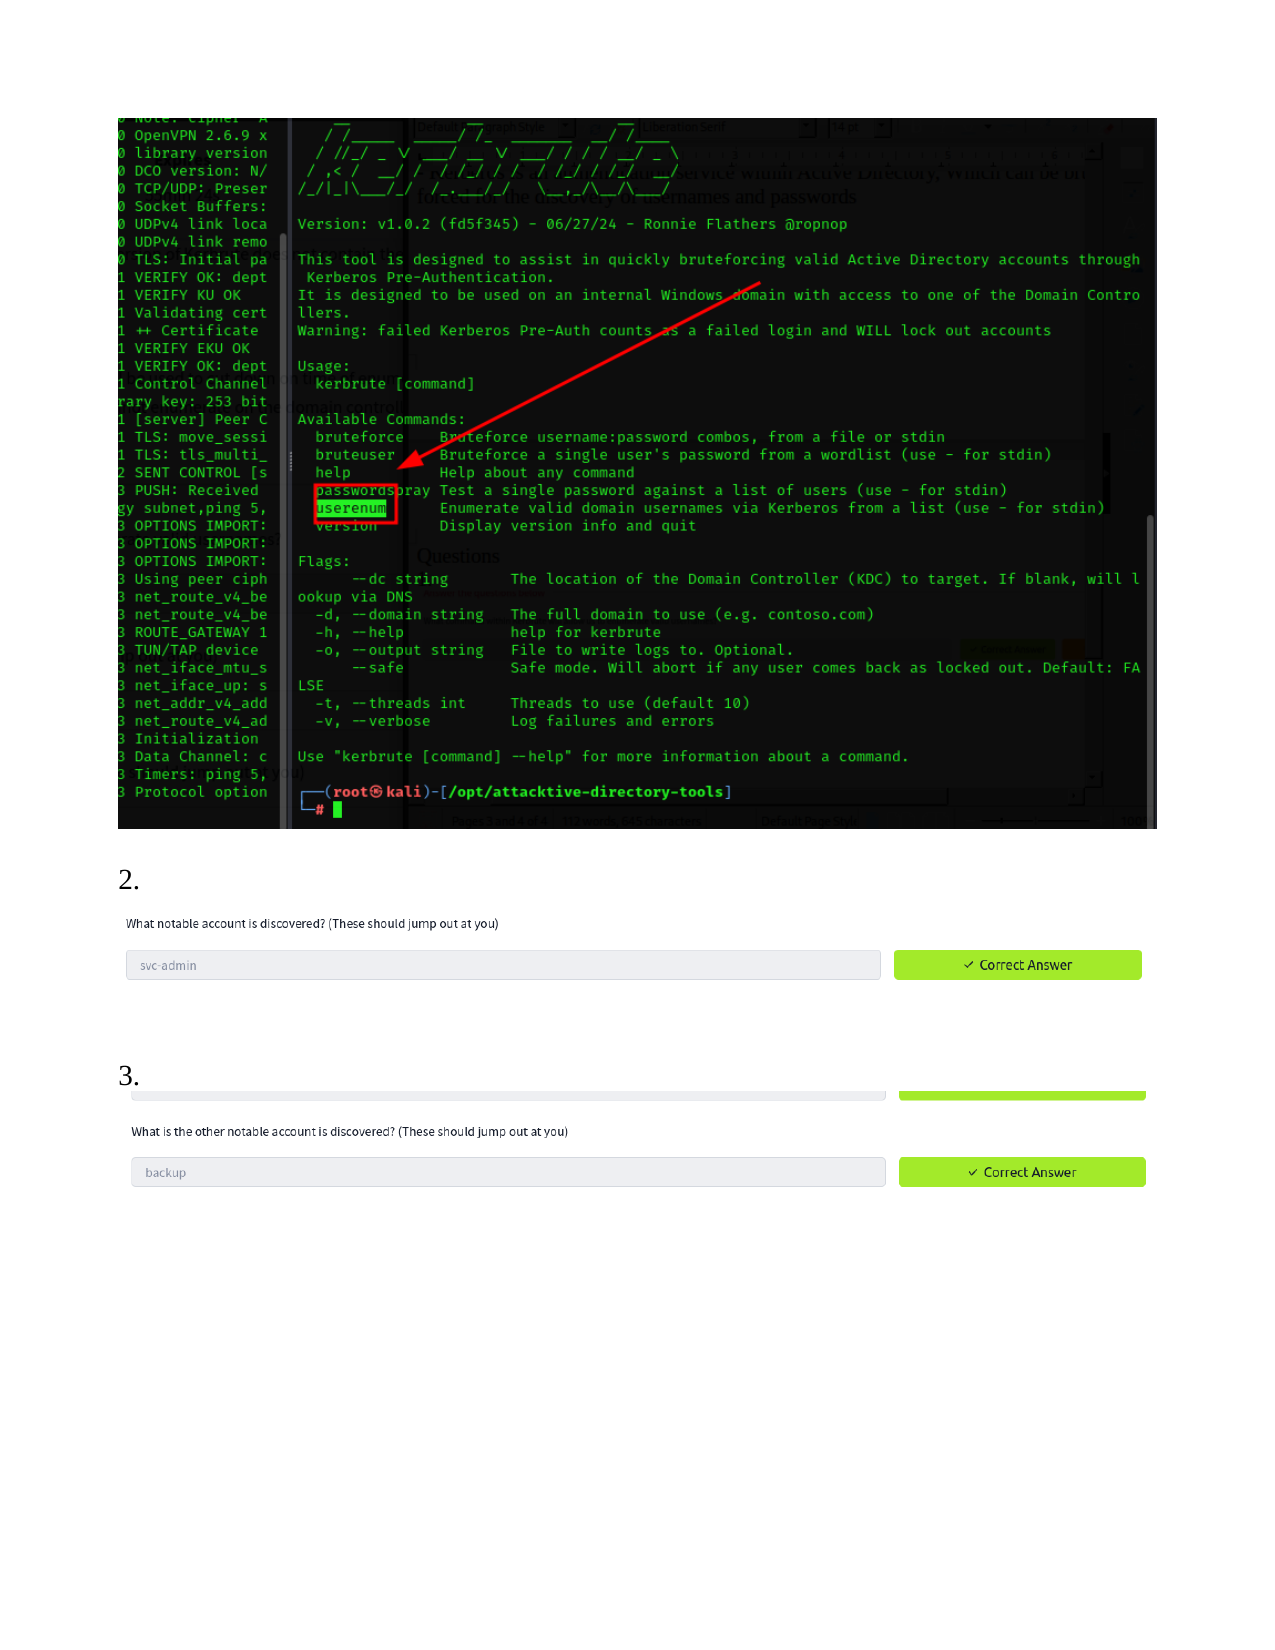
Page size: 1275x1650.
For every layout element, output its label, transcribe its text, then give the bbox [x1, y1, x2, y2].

text 3. [118, 1058, 1157, 1091]
picture [118, 118, 1157, 829]
picture [118, 895, 1157, 991]
text 2. [118, 862, 1157, 895]
picture [118, 1091, 1157, 1208]
